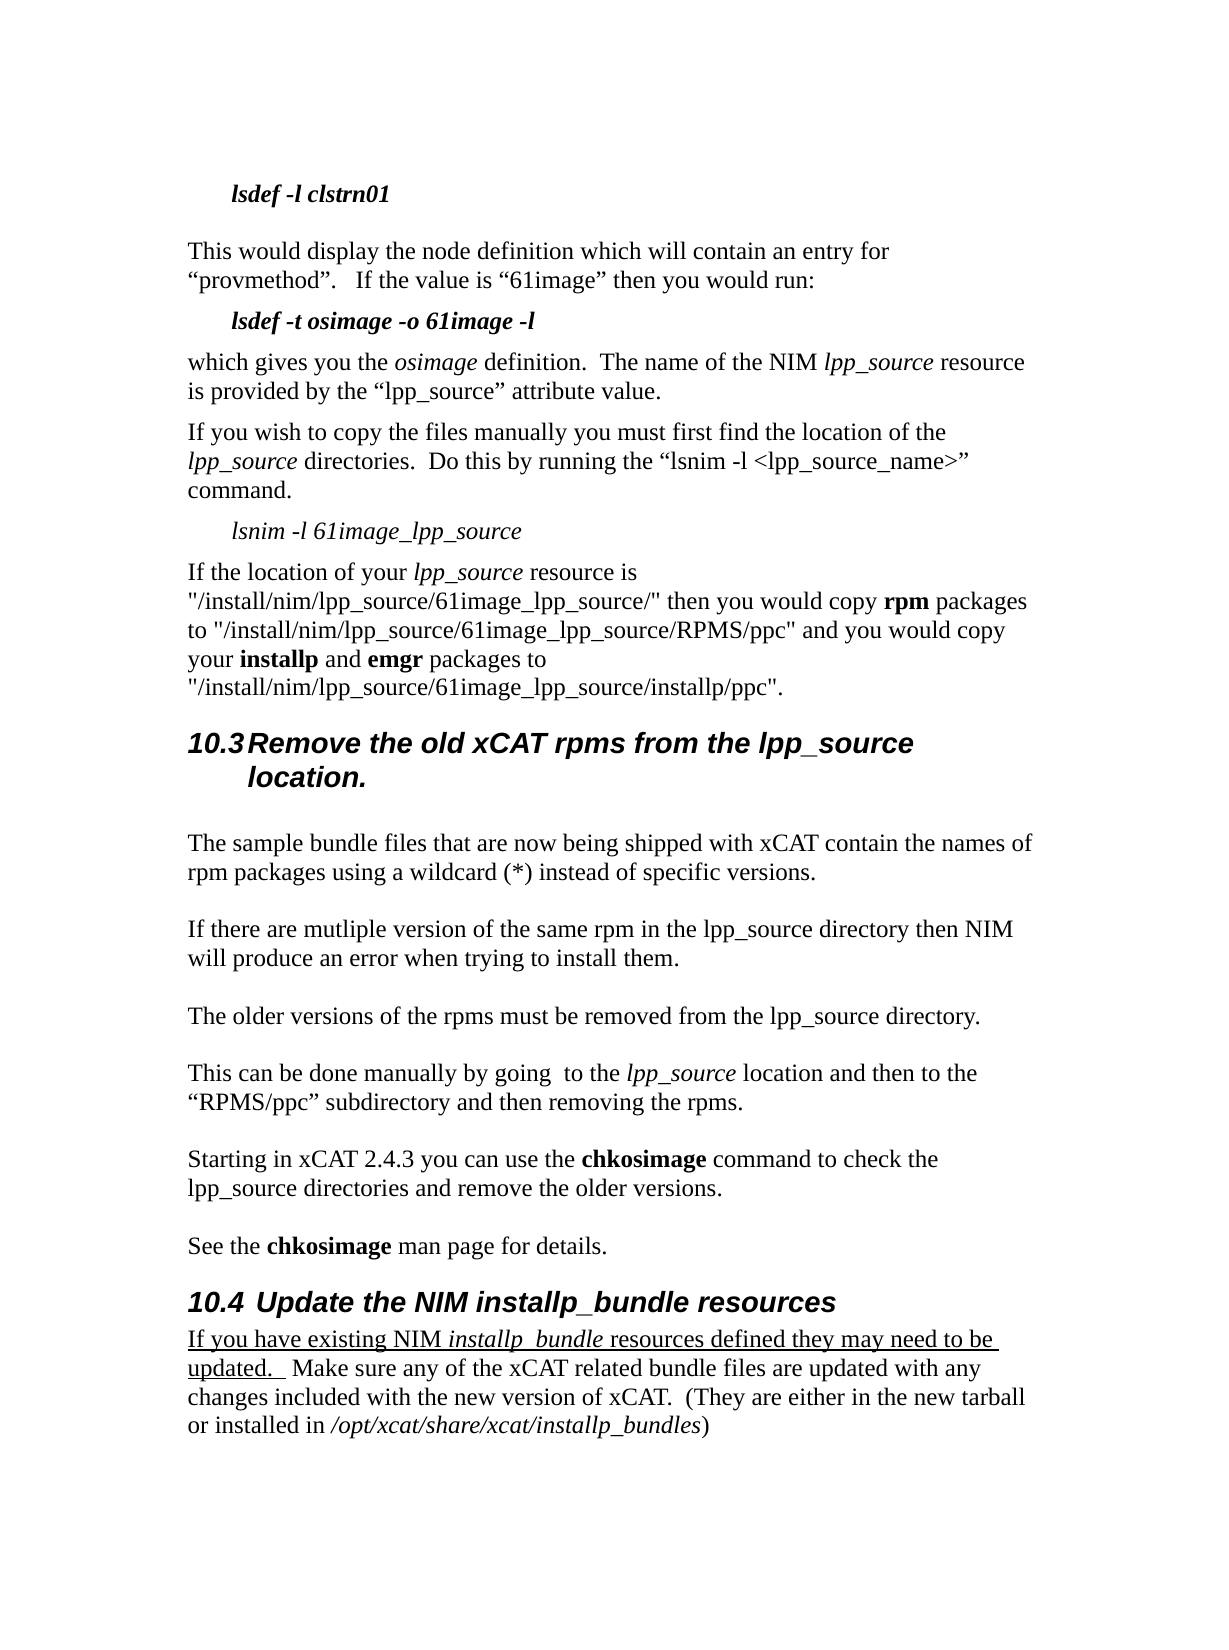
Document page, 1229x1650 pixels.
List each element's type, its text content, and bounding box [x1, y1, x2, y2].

text lsnim -l 61image_lpp_source [187, 516, 1041, 545]
text This would display the node definition which will contain an entry for “provmethod”. If the value is “61image” then you would run: [187, 236, 1041, 294]
text If there are mutliple version of the same rpm in the lpp_source directory then NIM will produce an error when trying to install them. [187, 914, 1041, 972]
text See the chkosimage man page for details. [187, 1231, 1041, 1259]
text If you wish to copy the files manually you must first find the location of the lpp_source directories. Do this by running the “lsnim -l <lpp_source_name>” command. [187, 417, 1041, 504]
subtitle Remove the old xCAT rpms from the lpp_source location. [187, 726, 1041, 793]
text The sample bundle files that are now being shipped with xCAT contain the names of rpm packages using a wildcard (*) instead of specific versions. [187, 828, 1041, 886]
text which gives you the osimage definition. The name of the NIM lpp_source resource is provided by the “lpp_source” attribute value. [187, 347, 1041, 405]
text If the location of your lpp_source resource is "/install/nim/lpp_source/61image_lpp_source/" then you would copy rpm packages to "/install/nim/lpp_source/61image_lpp_source/RPMS/ppc" and you would copy your installp and emgr packages to "/install/nim/lpp_source/61image_lpp_source/installp/ppc". [187, 557, 1041, 701]
text Starting in xCAT 2.4.3 you can use the chkosimage command to check the lpp_source directories and remove the older versions. [187, 1144, 1041, 1202]
text The older versions of the rpms must be removed from the lpp_source directory. [187, 1001, 1041, 1029]
text This can be done manually by going to the lpp_source location and then to the “RPMS/ppc” subdirectory and then removing the rpms. [187, 1058, 1041, 1116]
text lsdef -l clstrn01 [187, 179, 1041, 207]
text If you have existing NIM installp_bundle resources defined they may need to be updated. Make sure any of the xCAT related bundle files are updated with any changes included with the new version of xCAT. (They are either in the new tarball or installed in /opt/xcat/share/xcat/installp_bundles) [187, 1324, 1041, 1439]
text lsdef -t osimage -o 61image -l [187, 306, 1041, 335]
subtitle Update the NIM installp_bundle resources [187, 1284, 1041, 1318]
